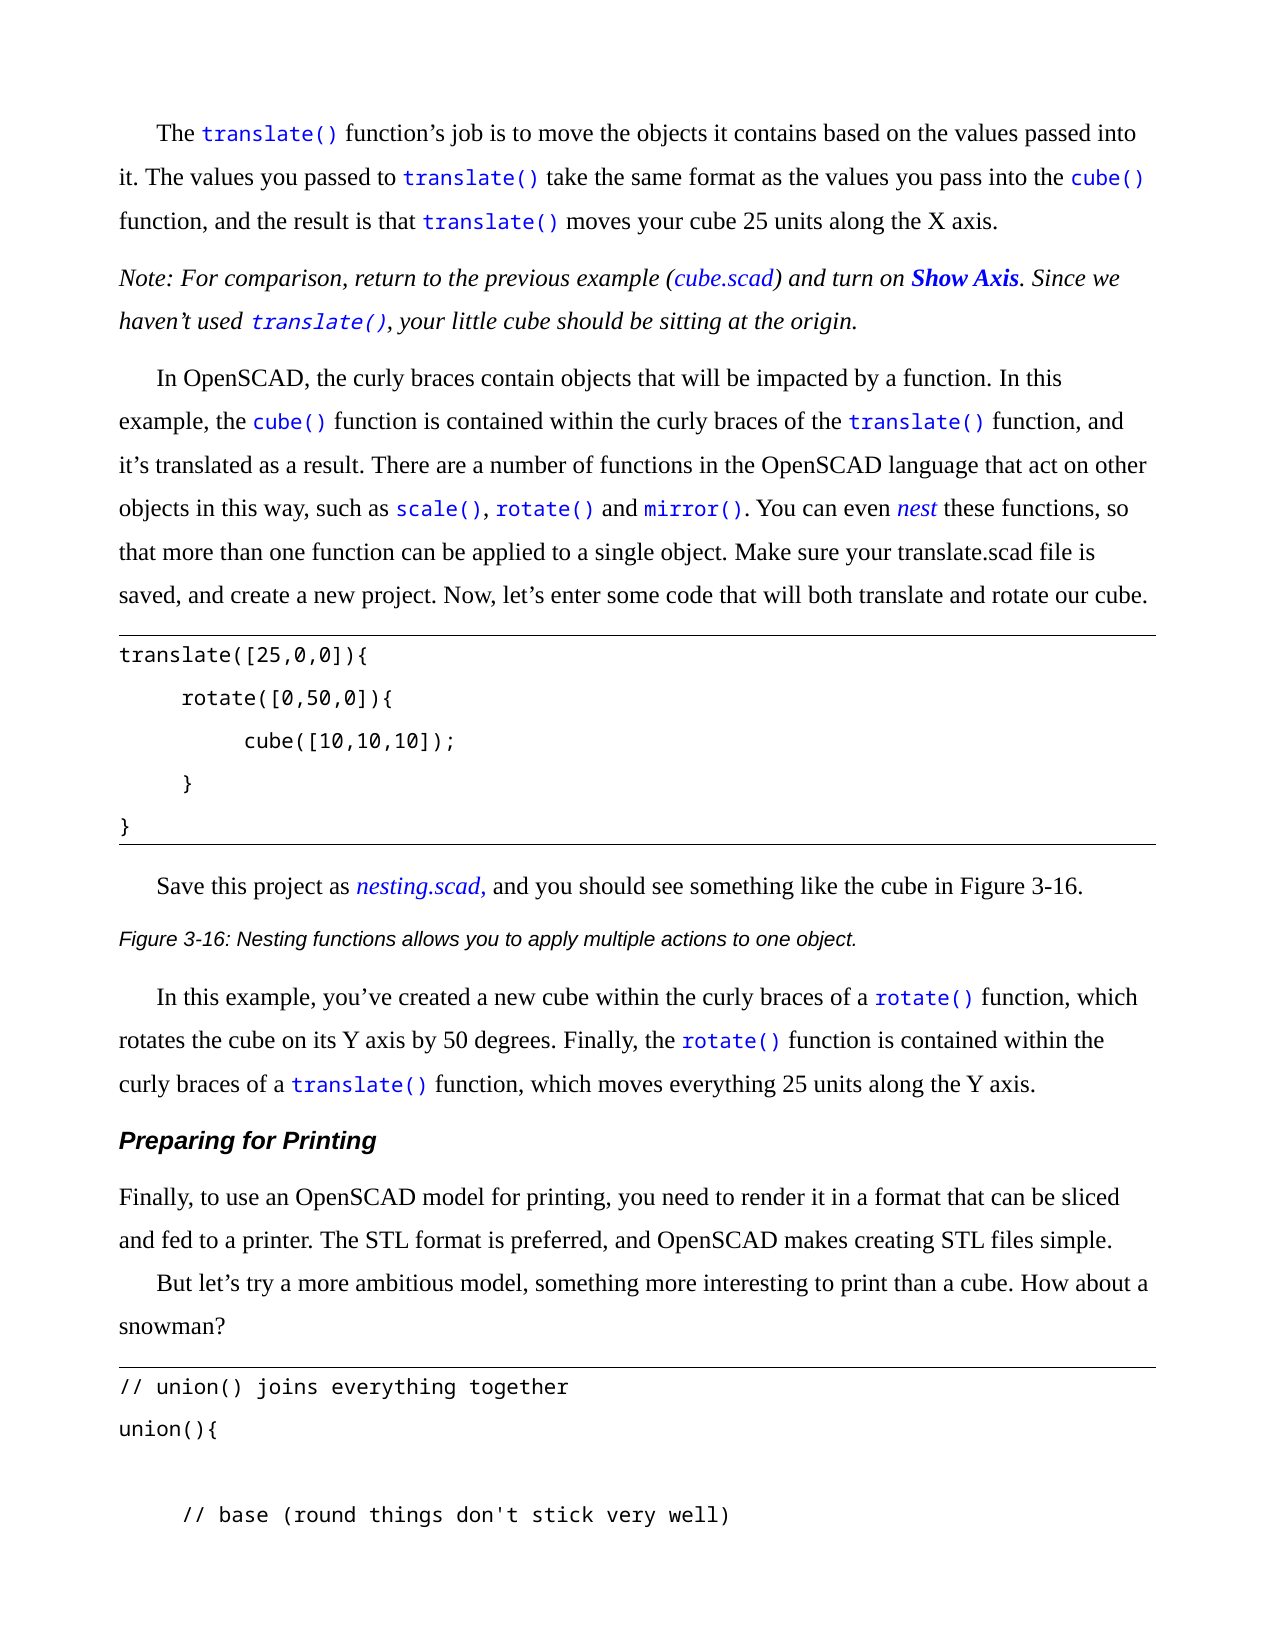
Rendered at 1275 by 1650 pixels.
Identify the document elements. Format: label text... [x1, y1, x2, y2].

text Note: For comparison, return to the previous example (cube.scad) and turn on Show Axis. Since we haven’t used translate(), your little cube should be sitting at the origin. [118, 263, 1156, 336]
text union(){ [118, 1414, 1156, 1443]
text // base (round things don't stick very well) [118, 1500, 1156, 1528]
text } [118, 811, 1156, 845]
text Preparing for Printing [118, 1126, 1156, 1155]
text } [118, 768, 1156, 797]
text rotate([0,50,0]){ [118, 683, 1156, 712]
text In this example, you’ve created a new cube within the curly braces of a rotate() function, which rotates the cube on its Y axis by 50 degrees. Finally, the rotate() function is contained within the curly braces of a translate() function, which moves everything 25 units along the Y axis. [118, 982, 1156, 1099]
text cube([10,10,10]); [118, 726, 1156, 754]
text The translate() function’s job is to move the objects it contains based on the values passed into it. The values you passed to translate() take the same format as the values you pass into the cube() function, and the result is that translate() moves your cube 25 units along the X axis. [118, 118, 1156, 236]
text Finally, to use an OpenSCAD model for printing, you need to render it in a format that can be sliced and fed to a printer. The STL format is preferred, and OpenSCAD makes creating STL files simple. [118, 1182, 1156, 1253]
text translate([25,0,0]){ [118, 636, 1156, 669]
text Save this project as nesting.scad, and you should see something like the cube in Figure 3-16. [118, 871, 1156, 900]
text Figure 3-16: Nesting functions allows you to apply multiple actions to one object. [118, 927, 1156, 951]
text But let’s try a more ambitious model, something more interesting to print than a cube. How about a snowman? [118, 1268, 1156, 1340]
text In OpenSCAD, the curly braces contain objects that will be impacted by a function. In this example, the cube() function is contained within the curly braces of the translate() function, and it’s translated as a result. There are a number of functions in the OpenSCAD language that act on other objects in this way, such as scale(), rotate() and mirror(). You can even nest these functions, so that more than one function can be applied to a single object. Make sure your translate.scad file is saved, and create a new project. Now, let’s enter some code that will both translate and rotate our cube. [118, 363, 1156, 608]
text // union() joins everything together [118, 1368, 1156, 1400]
